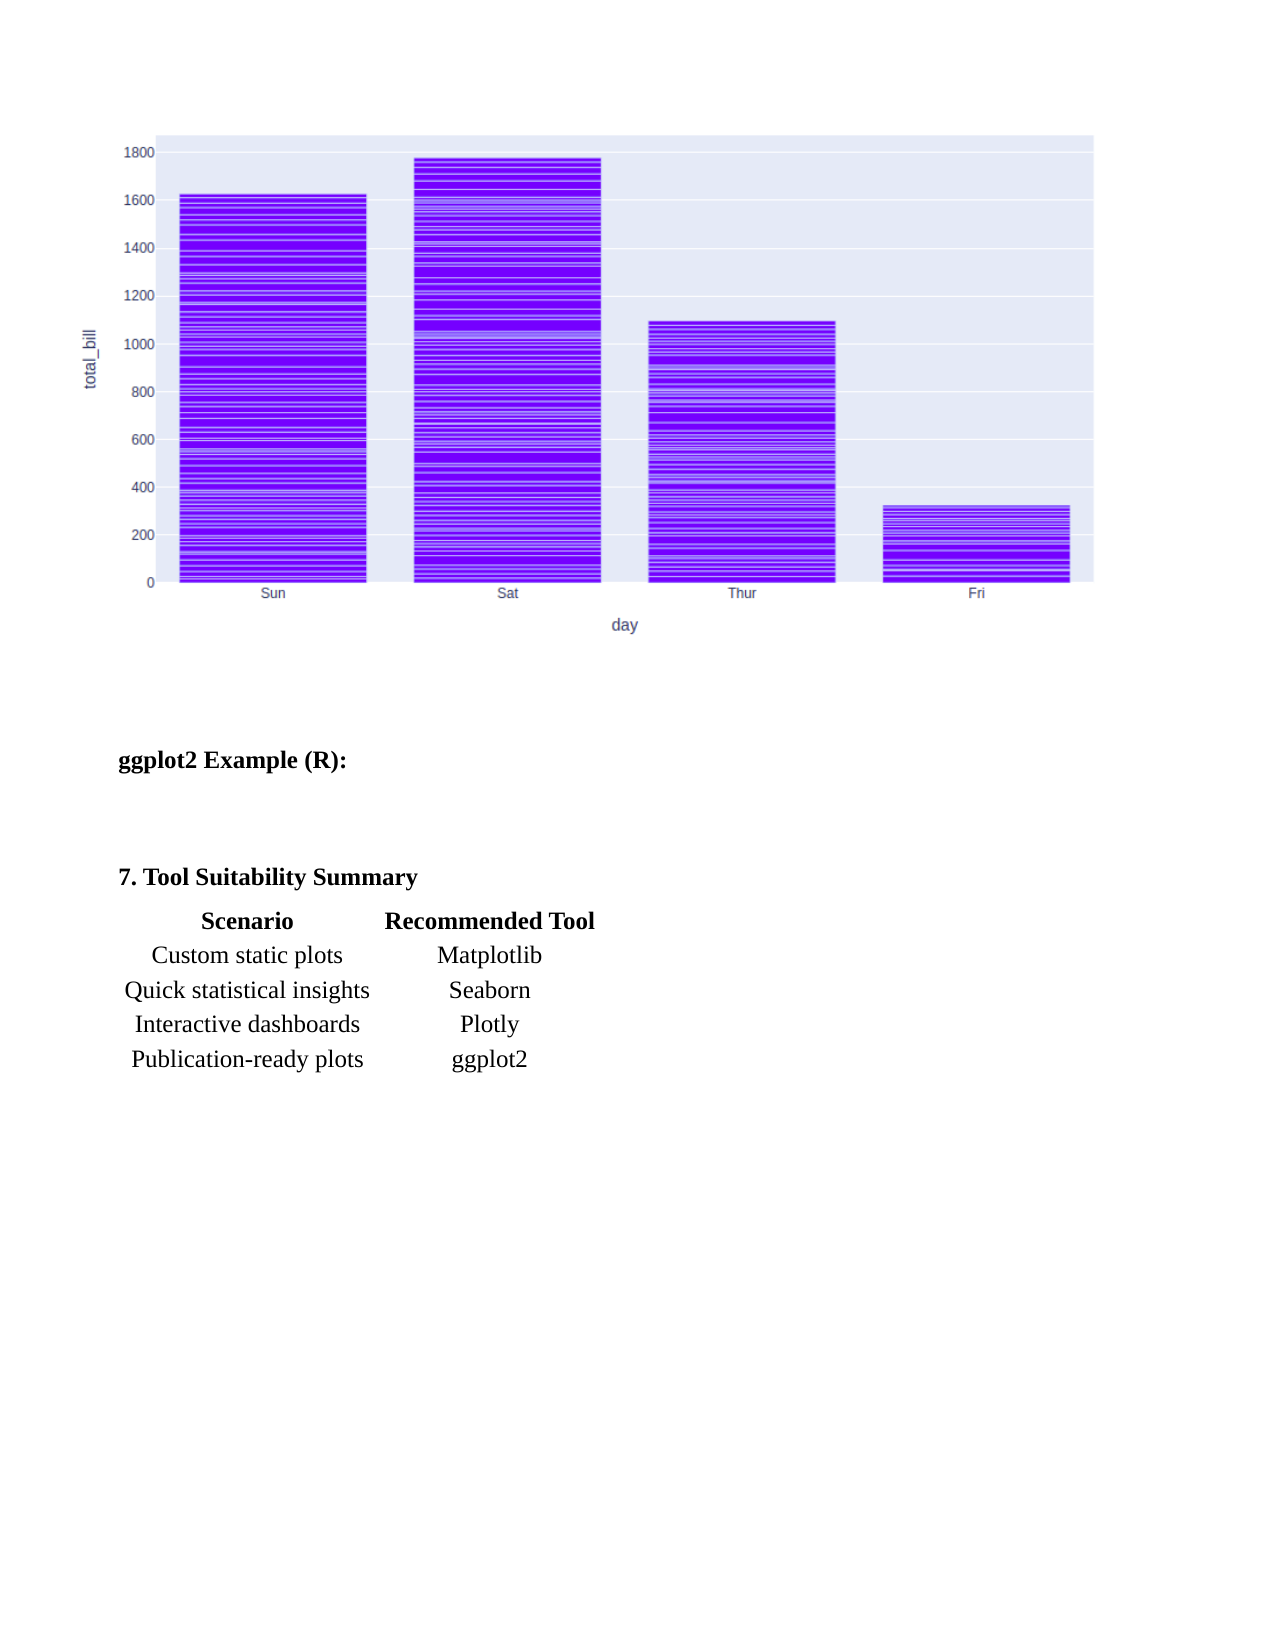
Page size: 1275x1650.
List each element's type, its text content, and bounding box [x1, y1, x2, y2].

table_cell Seaborn [376, 972, 603, 1007]
table_cell Custom static plots [118, 938, 376, 972]
table_cell Publication-ready plots [118, 1041, 376, 1076]
table_header Scenario [118, 903, 376, 937]
table_cell Interactive dashboards [118, 1007, 376, 1041]
table_header Recommended Tool [376, 903, 603, 937]
table_cell Plotly [376, 1007, 603, 1041]
text ggplot2 Example (R): [118, 746, 1157, 774]
table_cell Matplotlib [376, 938, 603, 972]
picture [78, 118, 1118, 647]
table_cell Quick statistical insights [118, 972, 376, 1007]
table_cell ggplot2 [376, 1041, 603, 1076]
subtitle 7. Tool Suitability Summary [118, 862, 1157, 890]
